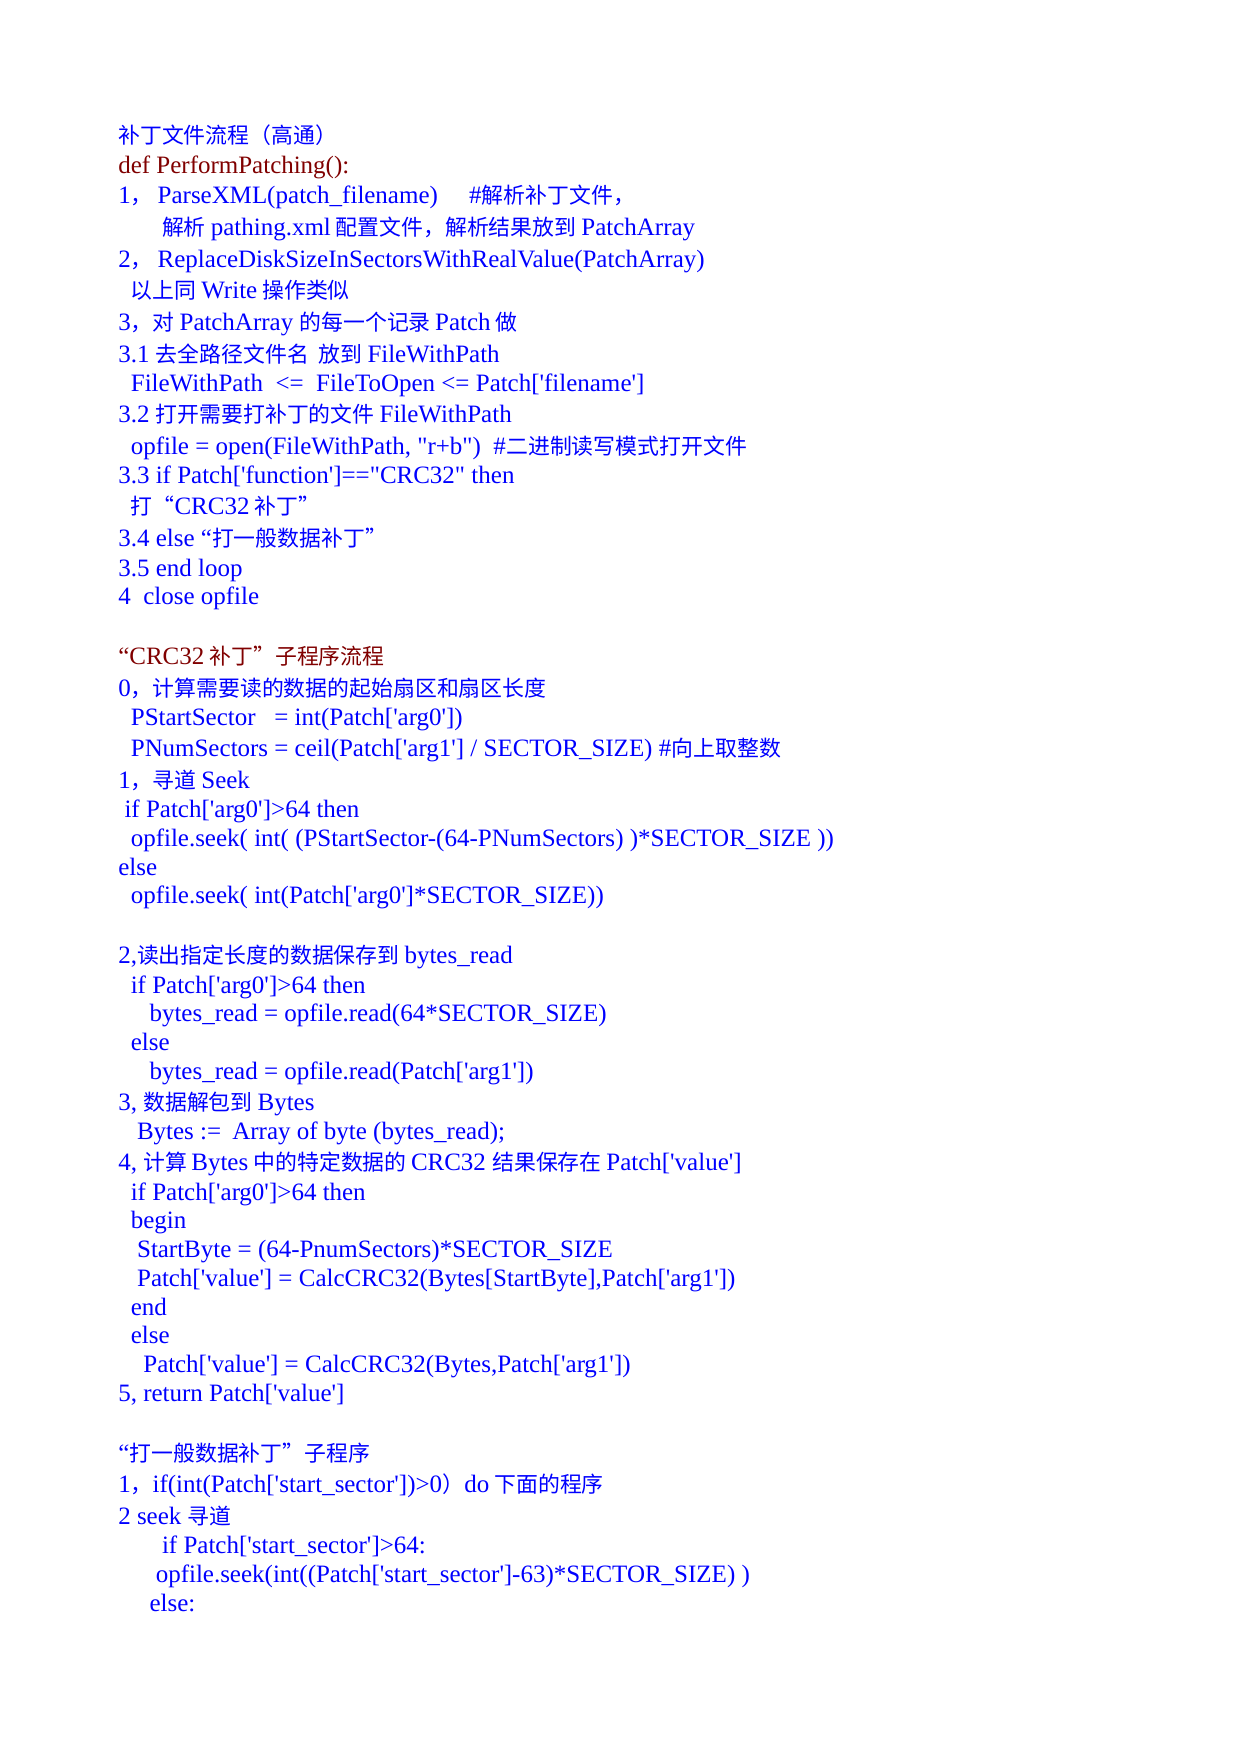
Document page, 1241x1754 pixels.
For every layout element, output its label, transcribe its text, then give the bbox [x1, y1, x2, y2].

text 解析 pathing.xml配置文件，解析结果放到 PatchArray [118, 210, 1122, 242]
text 3.1 去全路径文件名 放到 FileWithPath [118, 337, 1122, 368]
text 打“CRC32补丁” [118, 489, 1122, 521]
text opfile.seek( int( (PStartSector-(64-PNumSectors) )*SECTOR_SIZE )) [118, 823, 1122, 852]
text Patch['value'] = CalcCRC32(Bytes,Patch['arg1']) [118, 1349, 1122, 1378]
text Patch['value'] = CalcCRC32(Bytes[StartByte],Patch['arg1']) [118, 1263, 1122, 1292]
text if Patch['arg0']>64 then [118, 1177, 1122, 1206]
text 4 close opfile [118, 581, 1122, 610]
text 2， ReplaceDiskSizeInSectorsWithRealValue(PatchArray) [118, 242, 1122, 273]
text bytes_read = opfile.read(64*SECTOR_SIZE) [118, 998, 1122, 1027]
text 3, 数据解包到 Bytes [118, 1085, 1122, 1116]
text 0，计算需要读的数据的起始扇区和扇区长度 [118, 671, 1122, 702]
text 1，if(int(Patch['start_sector'])>0）do下面的程序 [118, 1467, 1122, 1499]
text StartByte = (64-PnumSectors)*SECTOR_SIZE [118, 1234, 1122, 1263]
text 1，寻道 Seek [118, 763, 1122, 794]
text 3.4 else “打一般数据补丁” [118, 521, 1122, 553]
text 5, return Patch['value'] [118, 1378, 1122, 1407]
text bytes_read = opfile.read(Patch['arg1']) [118, 1056, 1122, 1085]
text opfile.seek( int(Patch['arg0']*SECTOR_SIZE)) [118, 881, 1122, 909]
text opfile.seek(int((Patch['start_sector']-63)*SECTOR_SIZE) ) [118, 1559, 1122, 1588]
text 2,读出指定长度的数据保存到 bytes_read [118, 938, 1122, 970]
text 3.5 end loop [118, 553, 1122, 581]
text FileWithPath <= FileToOpen <= Patch['filename'] [118, 368, 1122, 397]
text else: [118, 1588, 1122, 1617]
text 3.2 打开需要打补丁的文件 FileWithPath [118, 397, 1122, 429]
text 3.3 if Patch['function']=="CRC32" then [118, 461, 1122, 489]
text 3，对 PatchArray 的每一个记录Patch做 [118, 305, 1122, 337]
text PNumSectors = ceil(Patch['arg1'] / SECTOR_SIZE) #向上取整数 [118, 731, 1122, 763]
text 4, 计算Bytes中的特定数据的CRC32 结果保存在 Patch['value'] [118, 1145, 1122, 1177]
text PStartSector = int(Patch['arg0']) [118, 702, 1122, 731]
text if Patch['arg0']>64 then [118, 970, 1122, 998]
text end [118, 1292, 1122, 1321]
text else [118, 852, 1122, 881]
text “CRC32补丁”子程序流程 [118, 639, 1122, 671]
text 以上同 Write操作类似 [118, 273, 1122, 305]
text else [118, 1321, 1122, 1349]
text if Patch['arg0']>64 then [118, 794, 1122, 823]
text 2 seek 寻道 [118, 1499, 1122, 1531]
text Bytes := Array of byte (bytes_read); [118, 1116, 1122, 1145]
text 1， ParseXML(patch_filename) #解析补丁文件， [118, 178, 1122, 210]
text if Patch['start_sector']>64: [118, 1531, 1122, 1559]
text else [118, 1027, 1122, 1056]
text opfile = open(FileWithPath, "r+b") #二进制读写模式打开文件 [118, 429, 1122, 461]
text 补丁文件流程（高通） [118, 118, 1122, 150]
text begin [118, 1206, 1122, 1234]
text def PerformPatching(): [118, 150, 1122, 178]
text “打一般数据补丁”子程序 [118, 1436, 1122, 1467]
